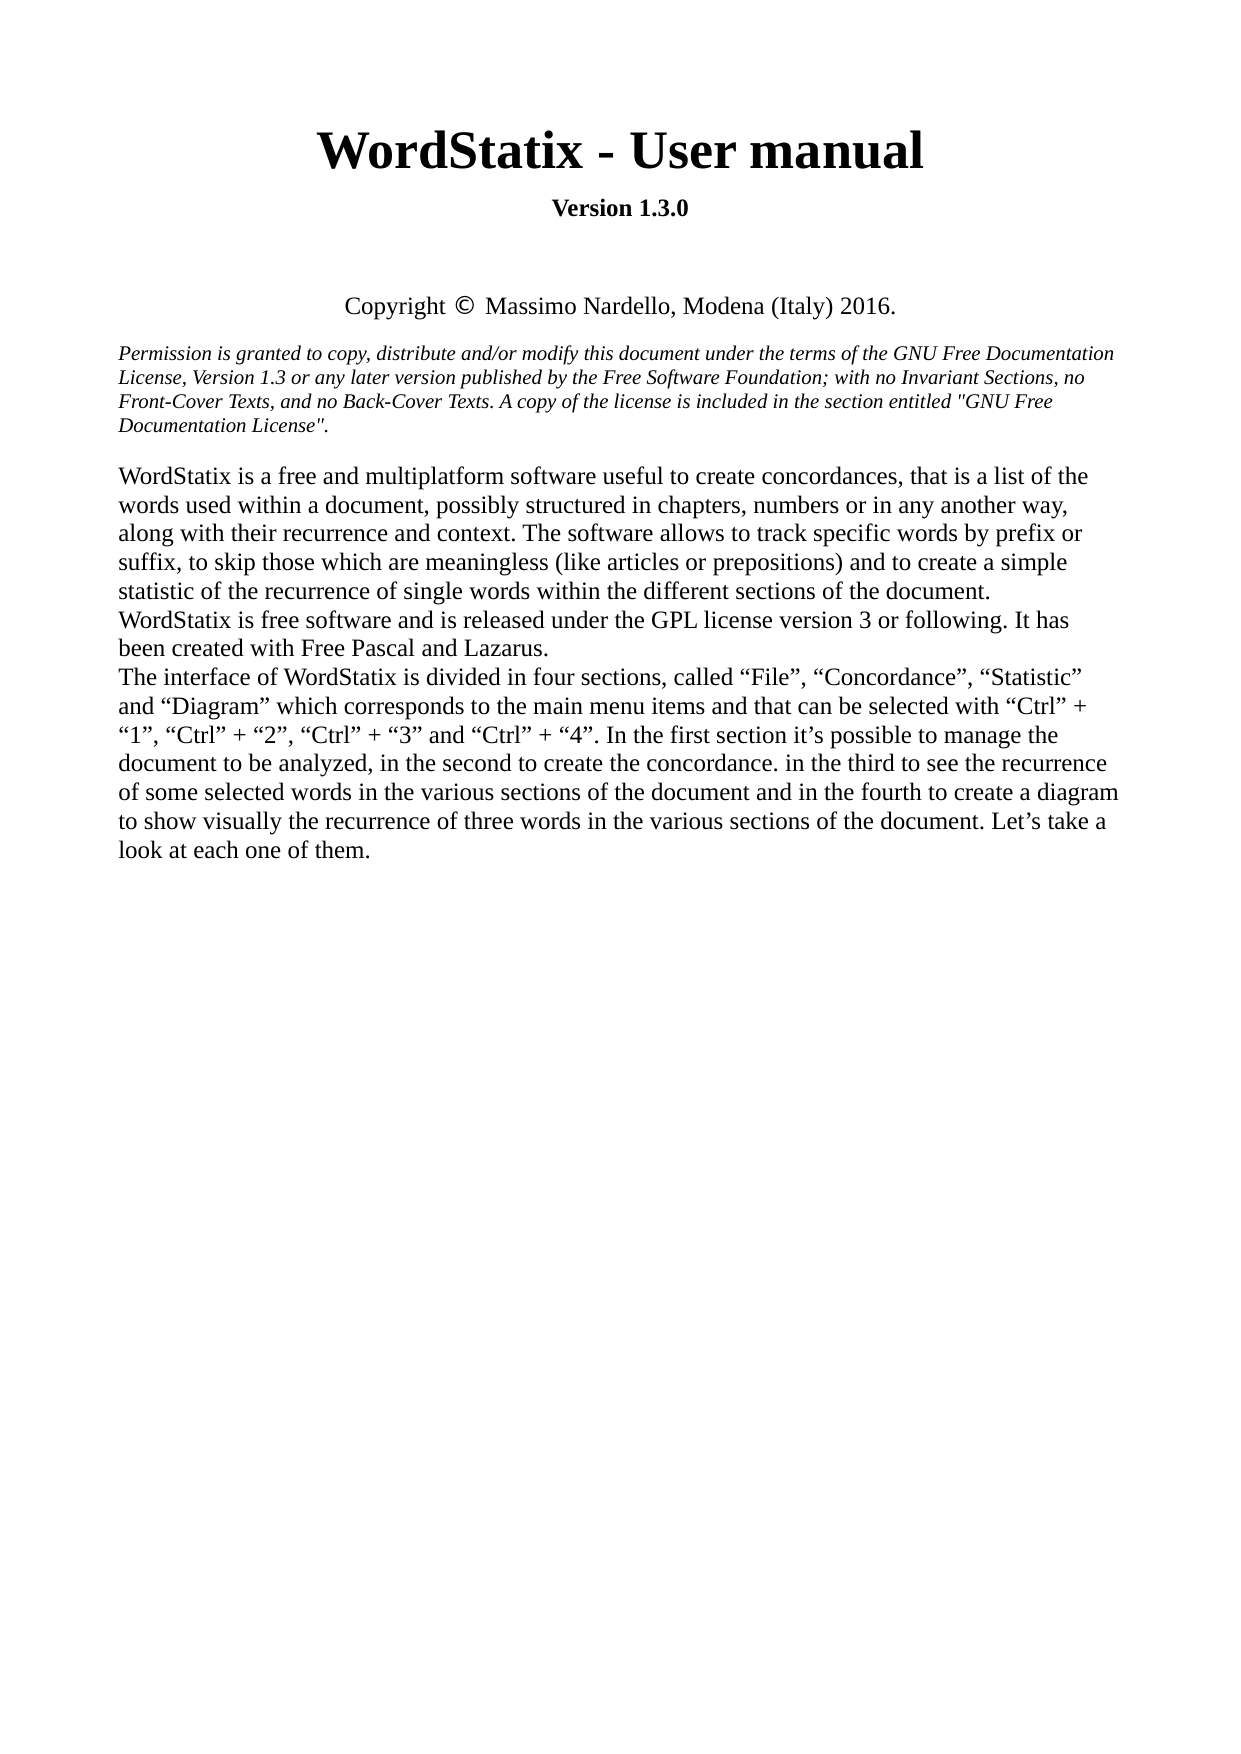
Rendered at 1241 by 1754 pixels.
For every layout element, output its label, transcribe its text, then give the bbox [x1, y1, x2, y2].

text WordStatix is free software and is released under the GPL license version 3 or following. It has been created with Free Pascal and Lazarus. [118, 605, 1122, 662]
text Copyright © Massimo Nardello, Modena (Italy) 2016. [118, 291, 1122, 320]
text WordStatix is a free and multiplatform software useful to create concordances, that is a list of the words used within a document, possibly structured in chapters, numbers or in any another way, along with their recurrence and context. The software allows to track specific words by prefix or suffix, to skip those which are meaningless (like articles or prepositions) and to create a simple statistic of the recurrence of single words within the different sections of the document. [118, 461, 1122, 605]
subtitle WordStatix - User manual [118, 118, 1122, 180]
text Version 1.3.0 [118, 193, 1122, 222]
text Permission is granted to copy, distribute and/or modify this document under the terms of the GNU Free Documentation License, Version 1.3 or any later version published by the Free Software Foundation; with no Invariant Sections, no Front-Cover Texts, and no Back-Cover Texts. A copy of the license is included in the section entitled "GNU Free Documentation License". [118, 341, 1122, 437]
text The interface of WordStatix is divided in four sections, called “File”, “Concordance”, “Statistic” and “Diagram” which corresponds to the main menu items and that can be selected with “Ctrl” + “1”, “Ctrl” + “2”, “Ctrl” + “3” and “Ctrl” + “4”. In the first section it’s possible to manage the document to be analyzed, in the second to create the concordance. in the third to see the recurrence of some selected words in the various sections of the document and in the fourth to create a diagram to show visually the recurrence of three words in the various sections of the document. Let’s take a look at each one of them. [118, 662, 1122, 863]
